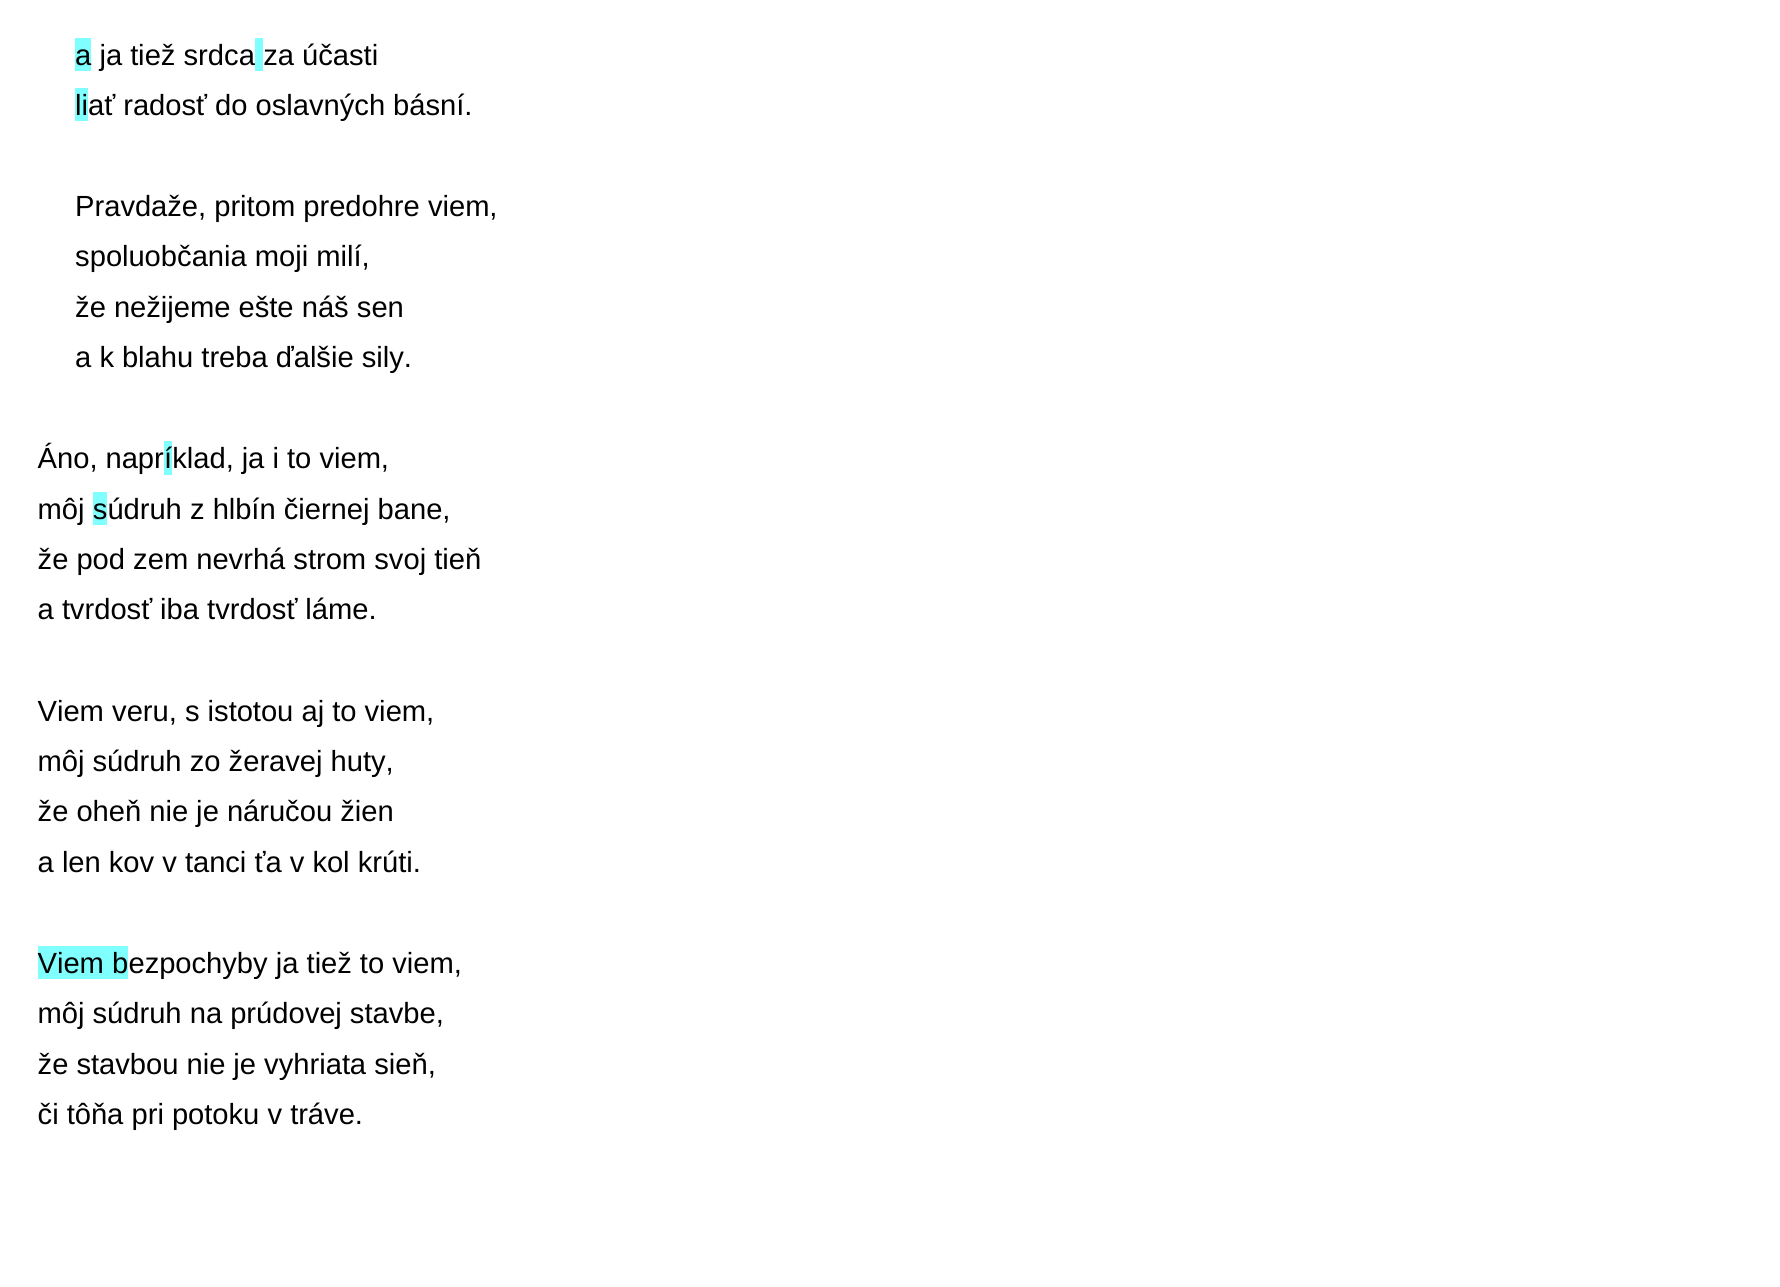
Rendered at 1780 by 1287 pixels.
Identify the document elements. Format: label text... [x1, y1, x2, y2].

text spoluobčania moji milí, [37, 239, 1130, 273]
text a k blahu treba ďalšie sily. [37, 340, 1130, 374]
text Viem veru, s istotou aj to viem, [37, 694, 1130, 727]
text Áno, napríklad, ja i to viem, [37, 441, 1130, 475]
text môj súdruh na prúdovej stavbe, [37, 996, 1130, 1030]
text a len kov v tanci ťa v kol krúti. [37, 845, 1130, 878]
text liať radosť do oslavných básní. [37, 88, 1130, 121]
text a tvrdosť iba tvrdosť láme. [37, 592, 1130, 626]
text že oheň nie je náručou žien [37, 794, 1130, 828]
text Pravdaže, pritom predohre viem, [37, 189, 1130, 223]
text môj súdruh z hlbín čiernej bane, [37, 492, 1130, 525]
text či tôňa pri potoku v tráve. [37, 1097, 1130, 1131]
text že nežijeme ešte náš sen [37, 290, 1130, 323]
text Viem bezpochyby ja tiež to viem, [37, 946, 1130, 979]
text že stavbou nie je vyhriata sieň, [37, 1047, 1130, 1080]
text a ja tiež srdca za účasti [37, 37, 1130, 71]
text že pod zem nevrhá strom svoj tieň [37, 542, 1130, 576]
text môj súdruh zo žeravej huty, [37, 744, 1130, 778]
